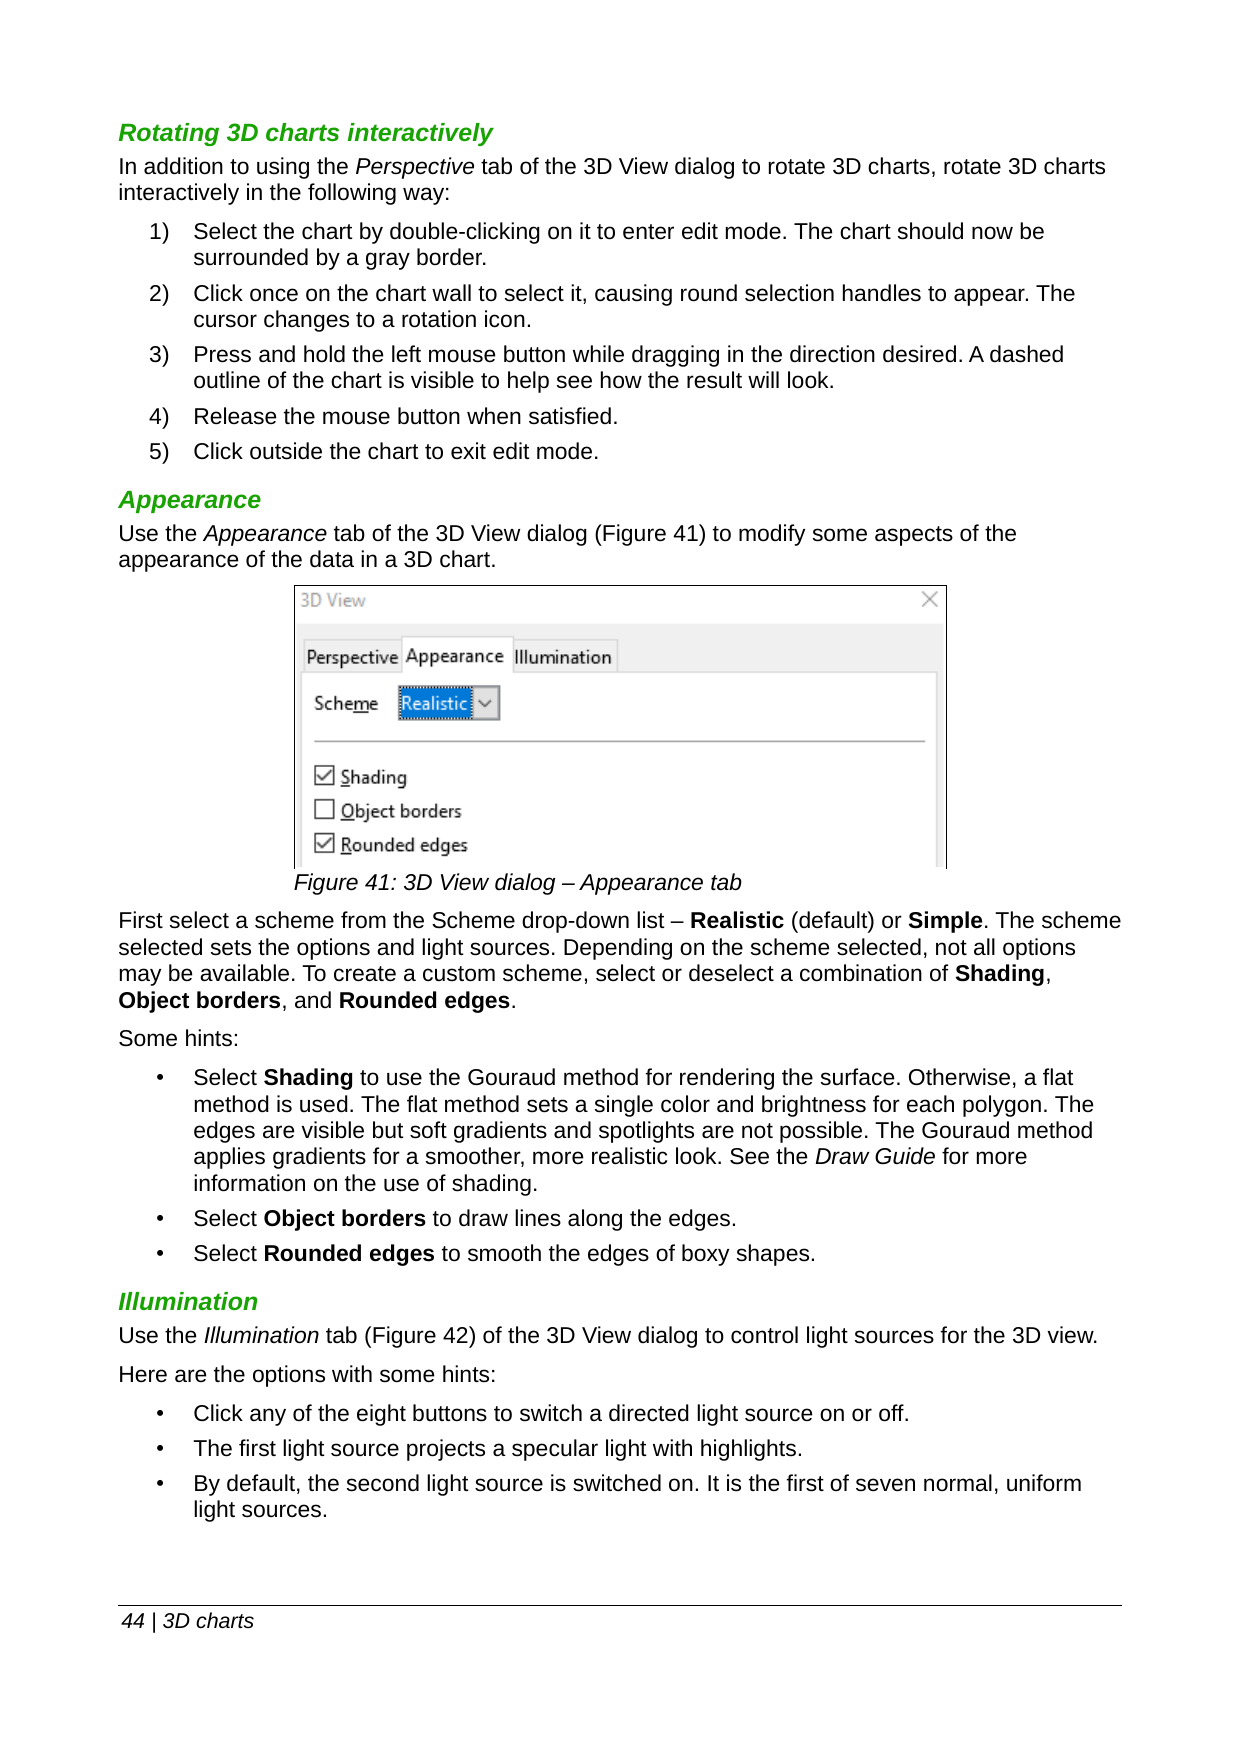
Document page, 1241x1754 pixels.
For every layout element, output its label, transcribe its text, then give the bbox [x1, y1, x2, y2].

list Select Object borders to draw lines along the edges. [156, 1205, 1122, 1231]
list By default, the second light source is switched on. It is the first of seven normal, uniform light sources. [156, 1470, 1122, 1523]
list Release the mouse button when satisfied. [169, 403, 1122, 429]
picture [296, 587, 944, 867]
list Press and hold the left mouse button while dragging in the direction desired. A dashed outline of the chart is visible to help see how the result will look. [169, 341, 1122, 394]
list Click any of the eight buttons to switch a directed light source on or off. [156, 1399, 1122, 1426]
text First select a scheme from the Scheme drop-down list – Realistic (default) or Simple. The scheme selected sets the options and light sources. Depending on the scheme selected, not all options may be available. To create a custom scheme, select or deselect a combination of Shading, Object borders, and Rounded edges. [118, 907, 1122, 1013]
text In addition to using the Perspective tab of the 3D View dialog to rotate 3D charts, rotate 3D charts interactively in the following way: [118, 153, 1122, 206]
list The first light source projects a specular light with highlights. [156, 1435, 1122, 1461]
text Use the Appearance tab of the 3D View dialog (Figure 41) to modify some aspects of the appearance of the data in a 3D chart. [118, 519, 1122, 572]
list Click once on the chart wall to select it, causing round selection handles to appear. The cursor changes to a rotation icon. [169, 279, 1122, 332]
text Figure 41: 3D View dialog – Appearance tab [293, 586, 947, 896]
text Some hints: [118, 1025, 1122, 1052]
list Select the chart by double-clicking on it to enter edit mode. The chart should now be surrounded by a gray border. [169, 218, 1122, 271]
list Click outside the chart to exit edit mode. [169, 438, 1122, 464]
subtitle Illumination [118, 1287, 1122, 1316]
text Use the Illumination tab (Figure 42) of the 3D View dialog to control light sources for the 3D view. [118, 1322, 1122, 1348]
subtitle Appearance [118, 485, 1122, 514]
subtitle Rotating 3D charts interactively [118, 118, 1122, 147]
text Here are the options with some hints: [118, 1361, 1122, 1387]
list Select Rounded edges to smooth the edges of boxy shapes. [156, 1240, 1122, 1266]
list Select Shading to use the Gouraud method for rendering the surface. Otherwise, a flat method is used. The flat method sets a single color and brightness for each polygon. The edges are visible but soft gradients and spotlights are not possible. The Gouraud method applies gradients for a smoother, more realistic look. See the Draw Guide for more information on the use of shading. [156, 1064, 1122, 1196]
